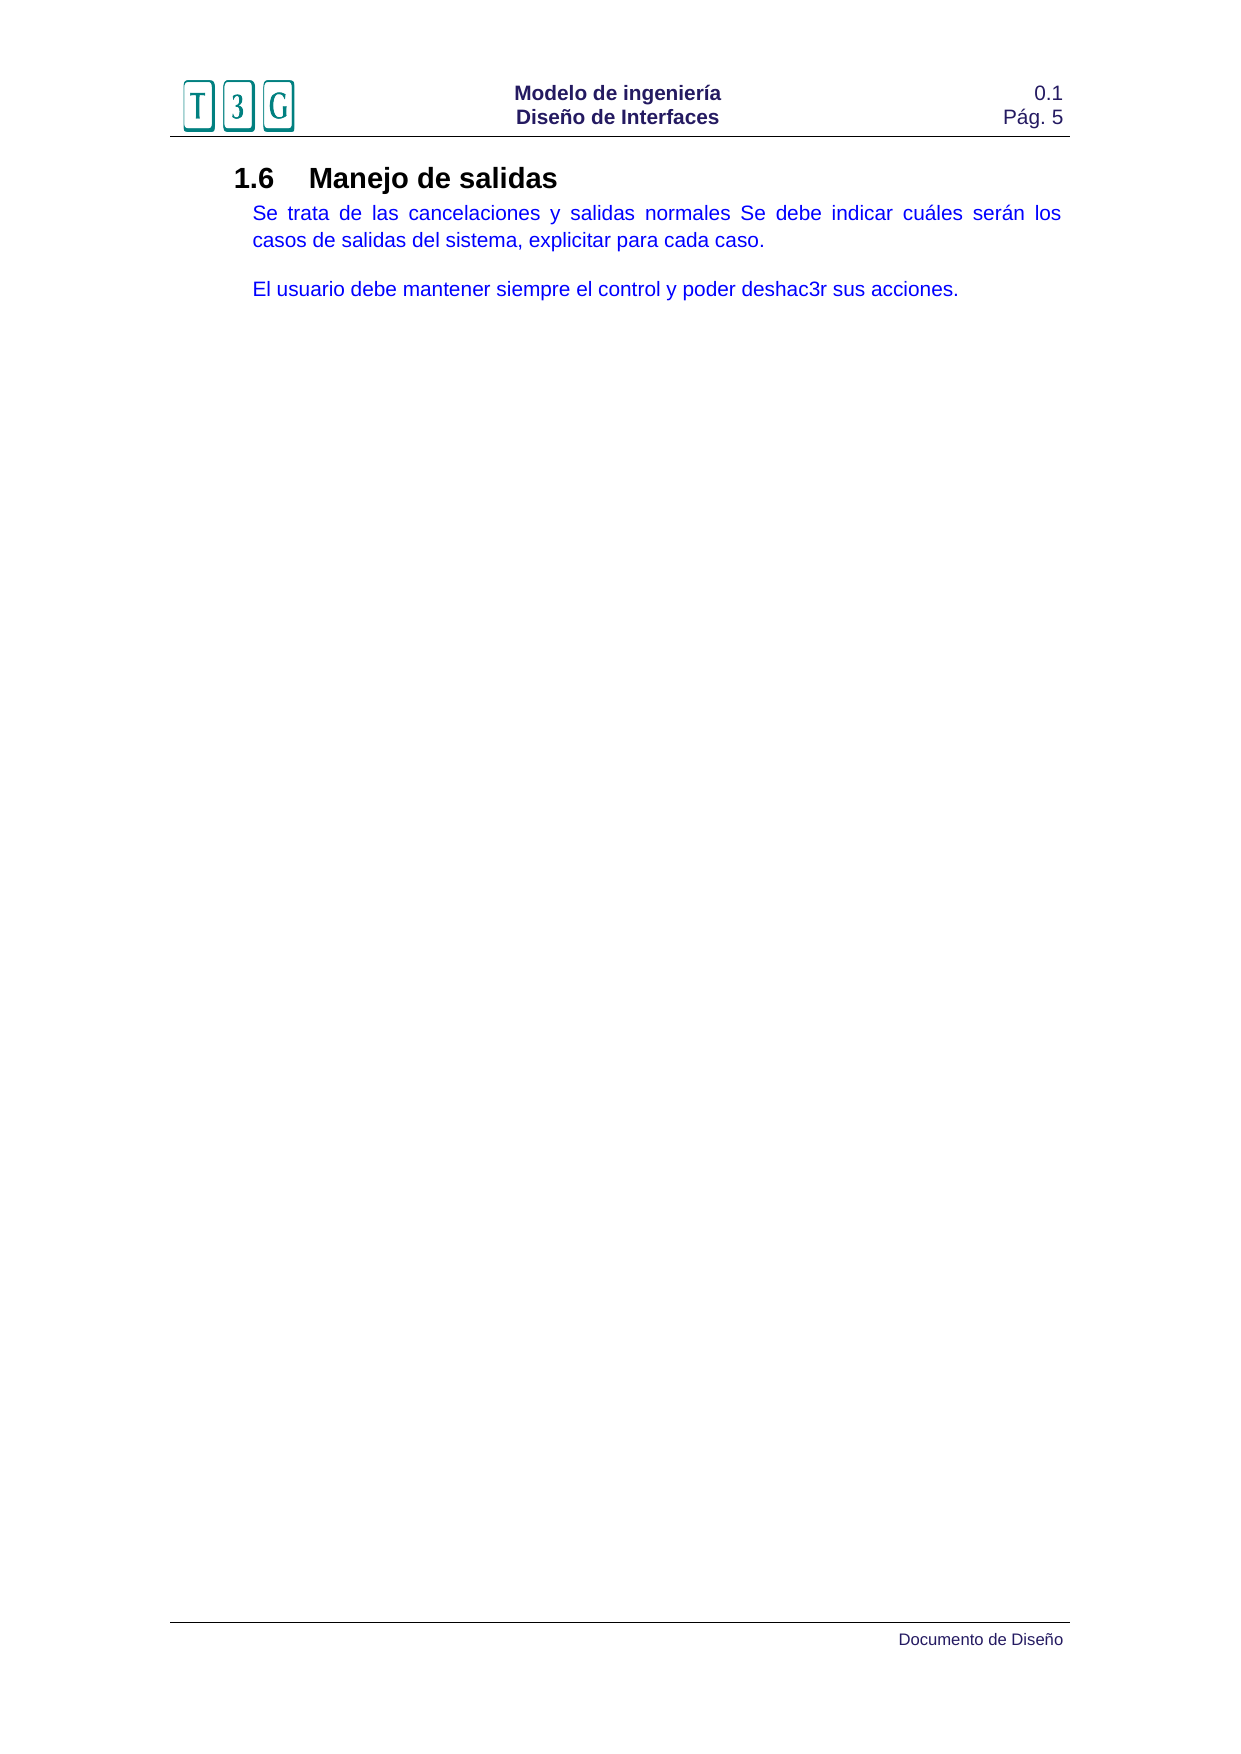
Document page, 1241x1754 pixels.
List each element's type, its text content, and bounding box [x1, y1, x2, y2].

subtitle Manejo de salidas [233, 161, 1063, 194]
picture [183, 80, 295, 132]
text Se trata de las cancelaciones y salidas normales Se debe indicar cuáles serán los casos de salidas del sistema, explicitar para cada caso. [252, 201, 1063, 252]
text El usuario debe mantener siempre el control y poder deshac3r sus acciones. [252, 276, 1063, 300]
